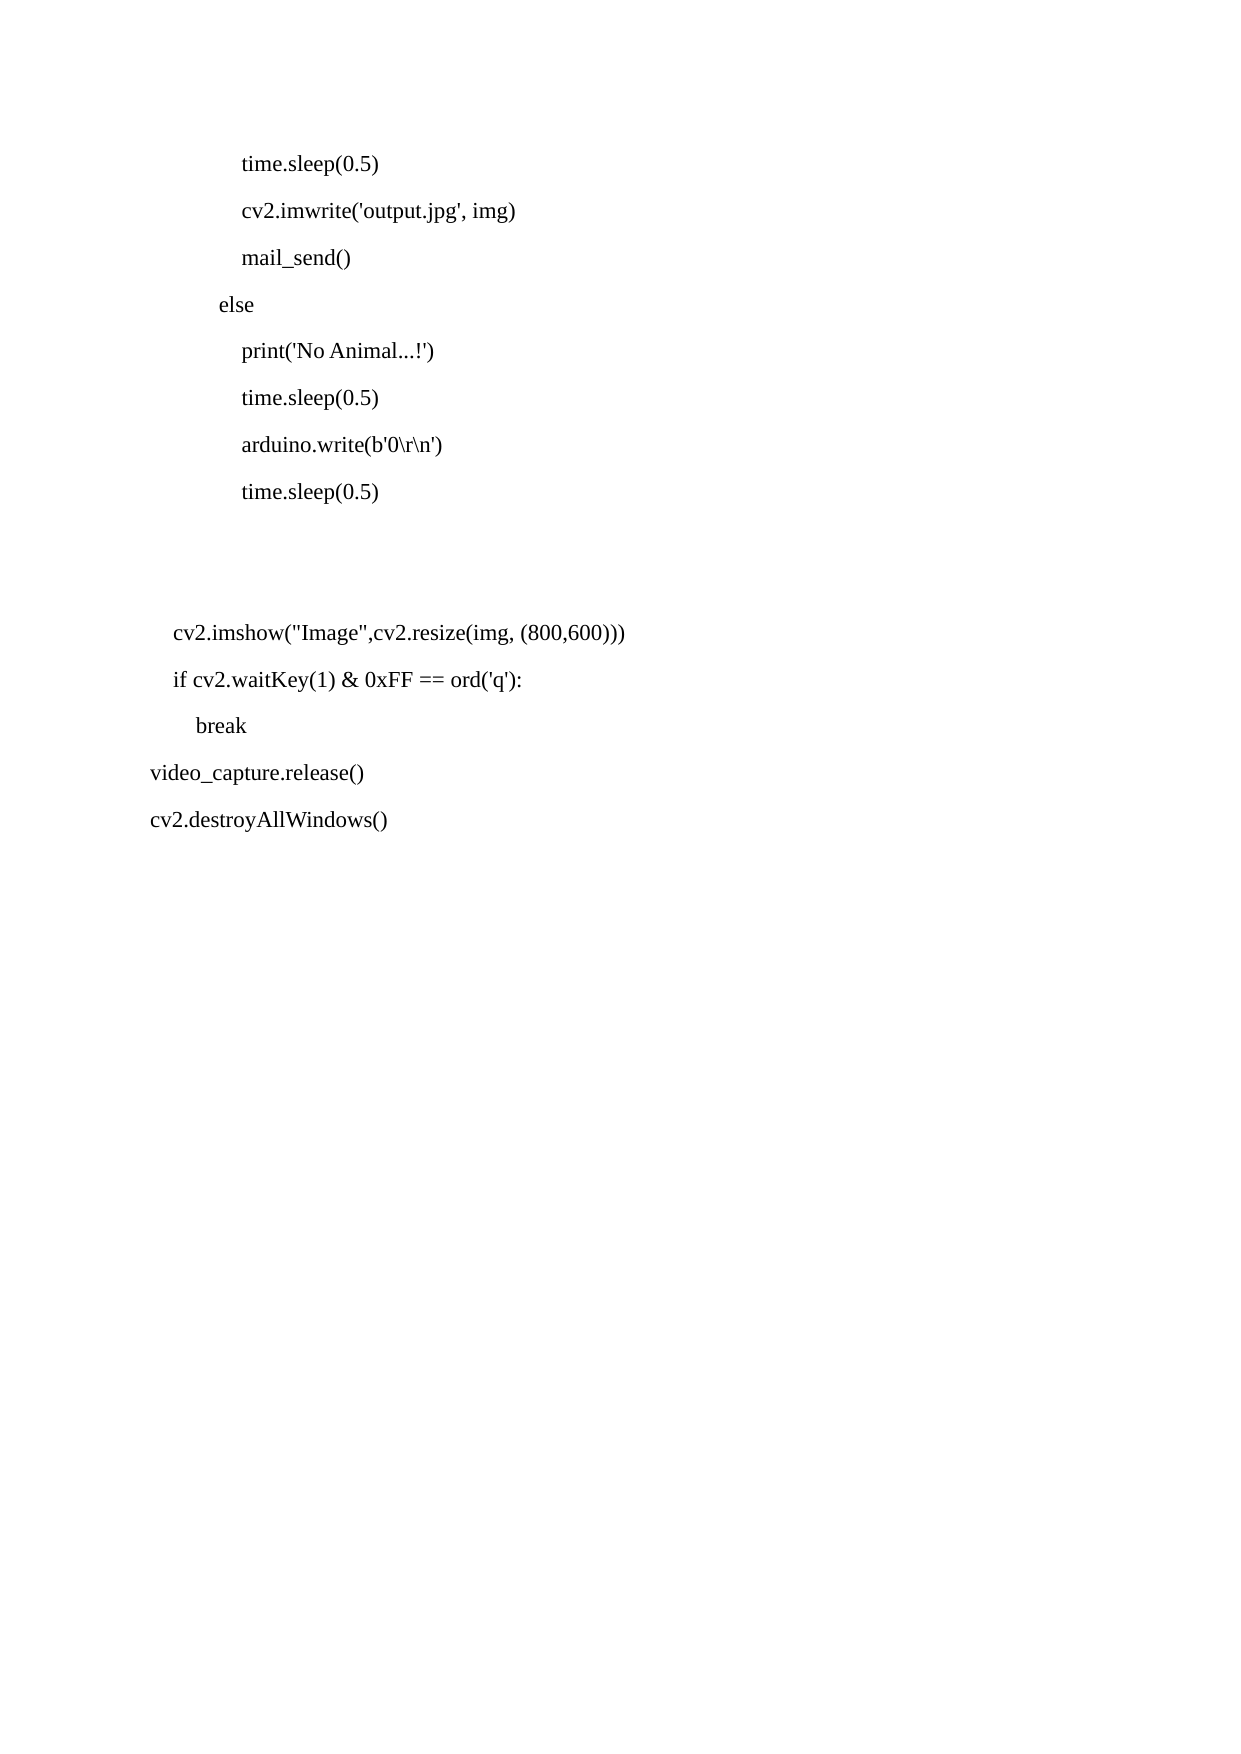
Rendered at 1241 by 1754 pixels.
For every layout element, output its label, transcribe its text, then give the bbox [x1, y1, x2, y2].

text mail_send() [150, 244, 1090, 270]
text cv2.imwrite('output.jpg', img) [150, 197, 1090, 223]
text time.sleep(0.5) [150, 384, 1090, 411]
text time.sleep(0.5) [150, 478, 1090, 504]
text time.sleep(0.5) [150, 150, 1090, 176]
text cv2.imshow("Image",cv2.resize(img, (800,600))) [150, 619, 1090, 645]
text if cv2.waitKey(1) & 0xFF == ord('q'): [150, 666, 1090, 692]
text arduino.write(b'0\r\n') [150, 431, 1090, 458]
text else [150, 291, 1090, 317]
text print('No Animal...!') [150, 337, 1090, 364]
text break [150, 712, 1090, 739]
text video_capture.release() [150, 759, 1090, 786]
text cv2.destroyAllWindows() [150, 806, 1090, 833]
